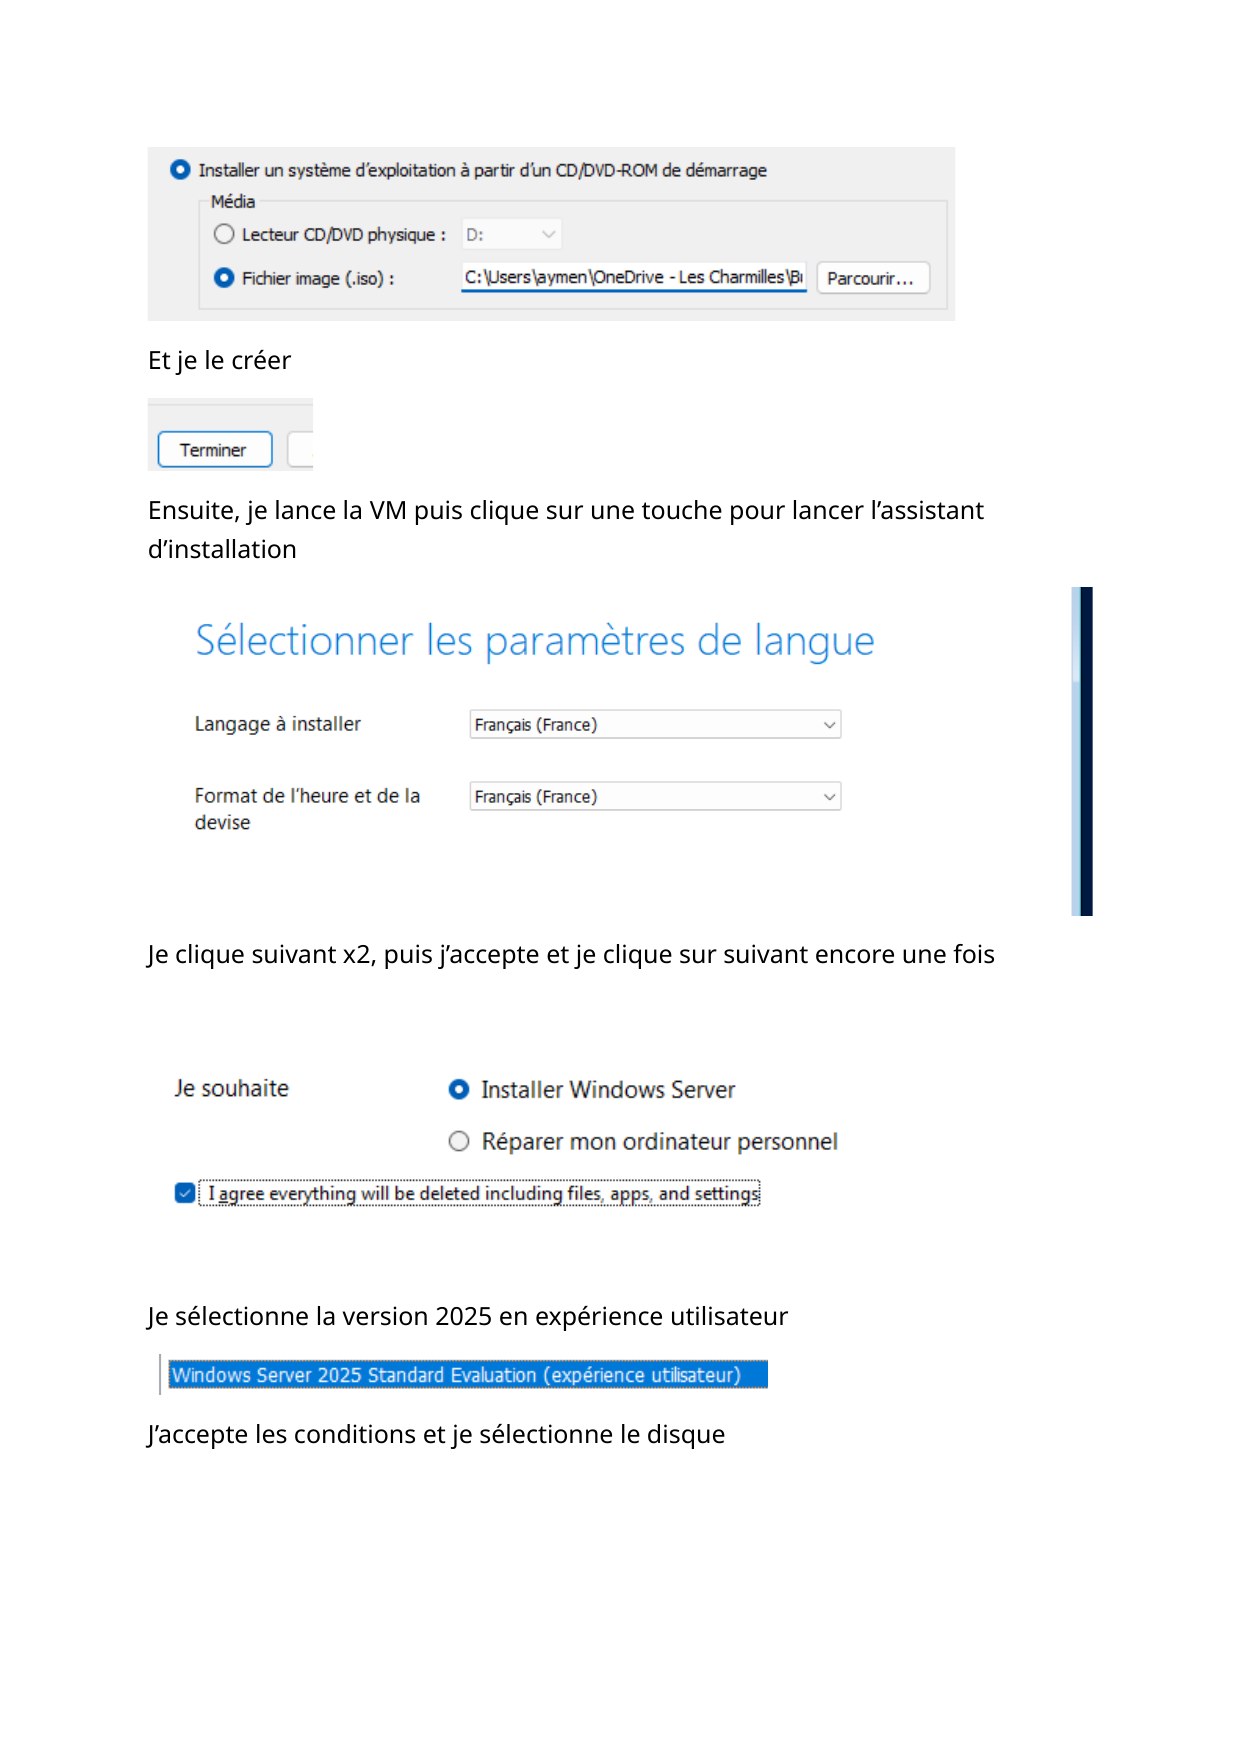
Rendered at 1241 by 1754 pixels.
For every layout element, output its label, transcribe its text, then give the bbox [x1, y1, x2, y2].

text J’accepte les conditions et je sélectionne le disque [148, 1417, 1093, 1451]
text Et je le créer [148, 343, 1093, 377]
text Je clique suivant x2, puis j’accepte et je clique sur suivant encore une fois [148, 937, 1093, 971]
text Je sélectionne la version 2025 en expérience utilisateur [148, 1298, 1093, 1332]
text Ensuite, je lance la VM puis clique sur une touche pour lancer l’assistant d’installation [148, 492, 1093, 566]
